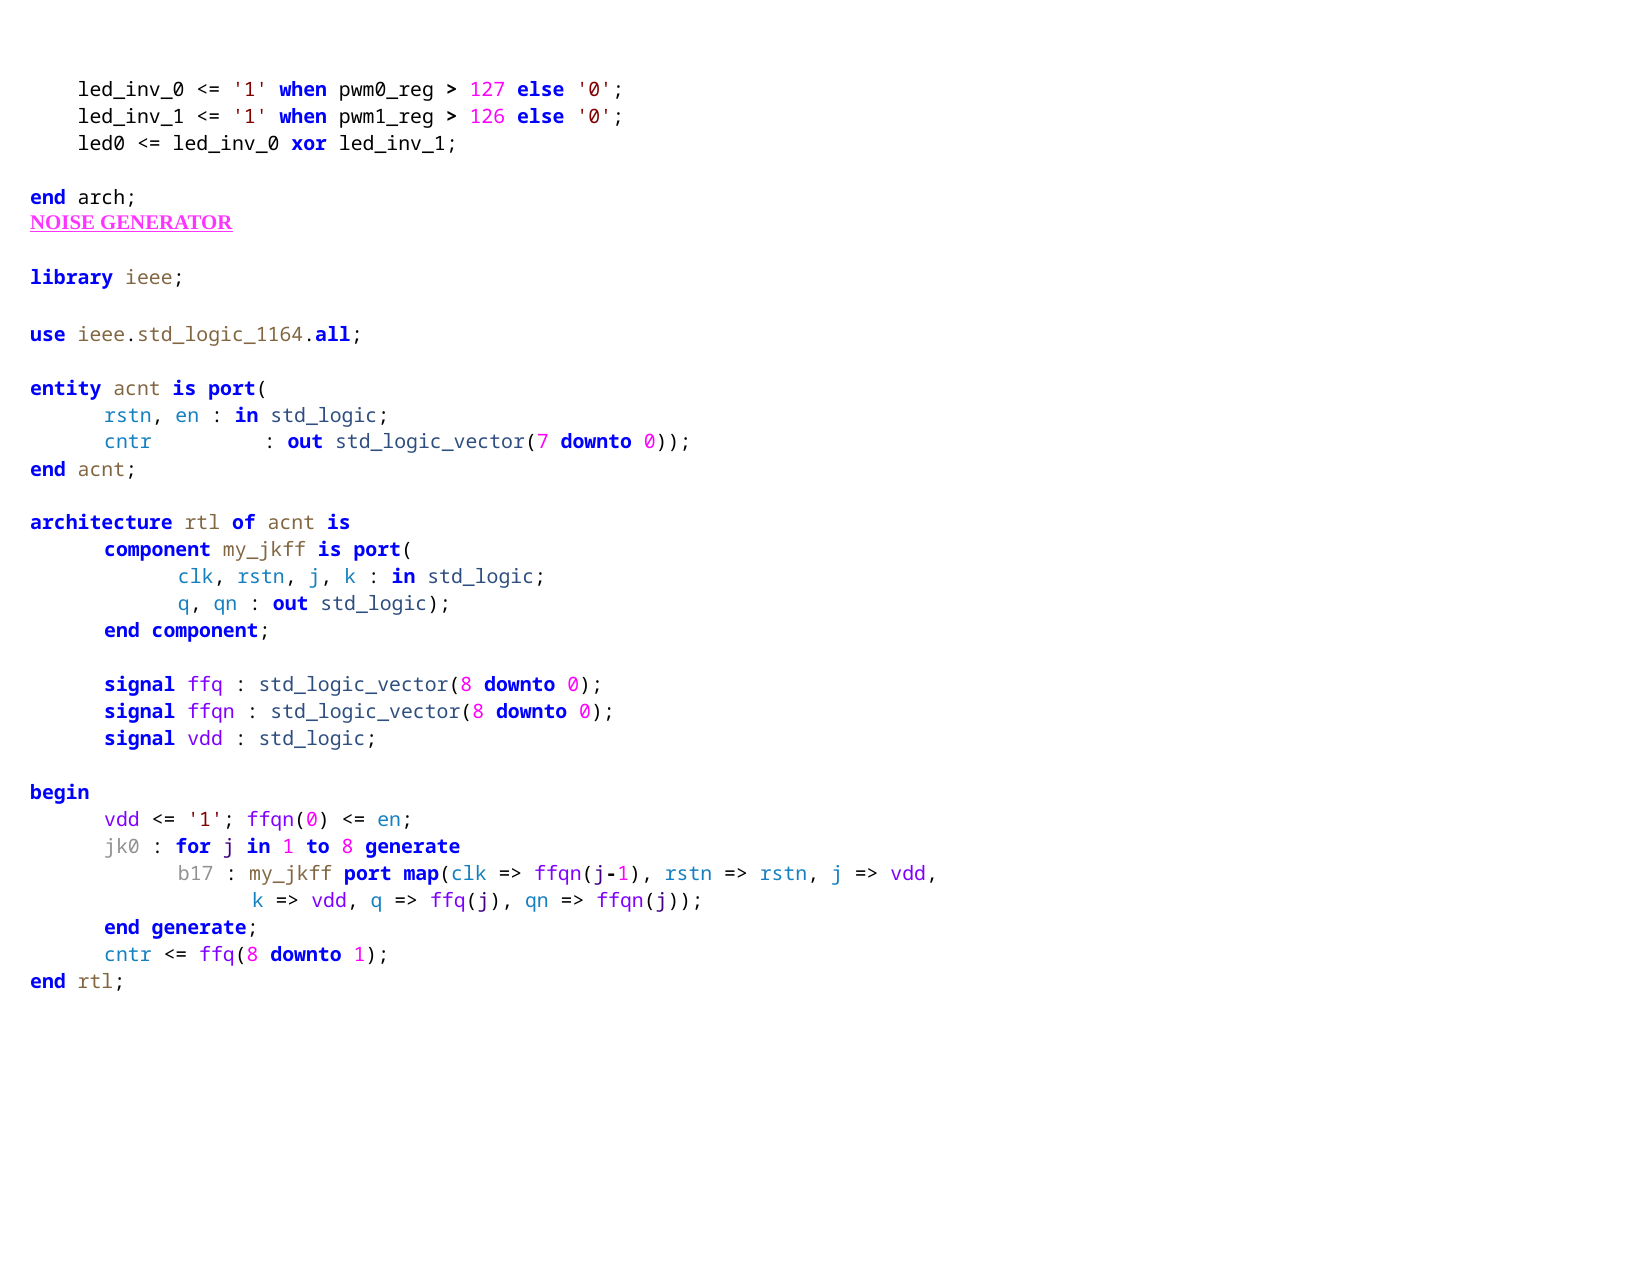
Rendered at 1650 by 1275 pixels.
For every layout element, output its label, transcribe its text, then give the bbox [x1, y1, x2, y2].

text rstn, en : in std_logic; [30, 401, 1620, 428]
text end generate; [30, 913, 1620, 940]
text led0 <= led_inv_0 xor led_inv_1; [30, 129, 1620, 156]
text led_inv_1 <= '1' when pwm1_reg > 126 else '0'; [30, 102, 1620, 129]
text architecture rtl of acnt is [30, 509, 1620, 536]
text q, qn : out std_logic); [30, 590, 1620, 617]
text b17 : my_jkff port map(clk => ffqn(j-1), rstn => rstn, j => vdd, [30, 859, 1620, 886]
text signal ffqn : std_logic_vector(8 downto 0); [30, 698, 1620, 724]
text NOISE GENERATOR [30, 210, 1620, 234]
text cntr : out std_logic_vector(7 downto 0)); [30, 428, 1620, 455]
text use ieee.std_logic_1164.all; [30, 320, 1620, 347]
text end acnt; [30, 455, 1620, 482]
text k => vdd, q => ffq(j), qn => ffqn(j)); [30, 886, 1620, 913]
text end rtl; [30, 967, 1620, 994]
text end component; [30, 617, 1620, 644]
text vdd <= '1'; ffqn(0) <= en; [30, 806, 1620, 832]
text cntr <= ffq(8 downto 1); [30, 940, 1620, 967]
text component my_jkff is port( [30, 536, 1620, 563]
text signal ffq : std_logic_vector(8 downto 0); [30, 671, 1620, 698]
text jk0 : for j in 1 to 8 generate [30, 832, 1620, 859]
text led_inv_0 <= '1' when pwm0_reg > 127 else '0'; [30, 75, 1620, 102]
text end arch; [30, 183, 1620, 210]
text entity acnt is port( [30, 374, 1620, 401]
text begin [30, 778, 1620, 806]
text library ieee; [30, 263, 1620, 290]
text clk, rstn, j, k : in std_logic; [30, 563, 1620, 590]
text signal vdd : std_logic; [30, 724, 1620, 752]
